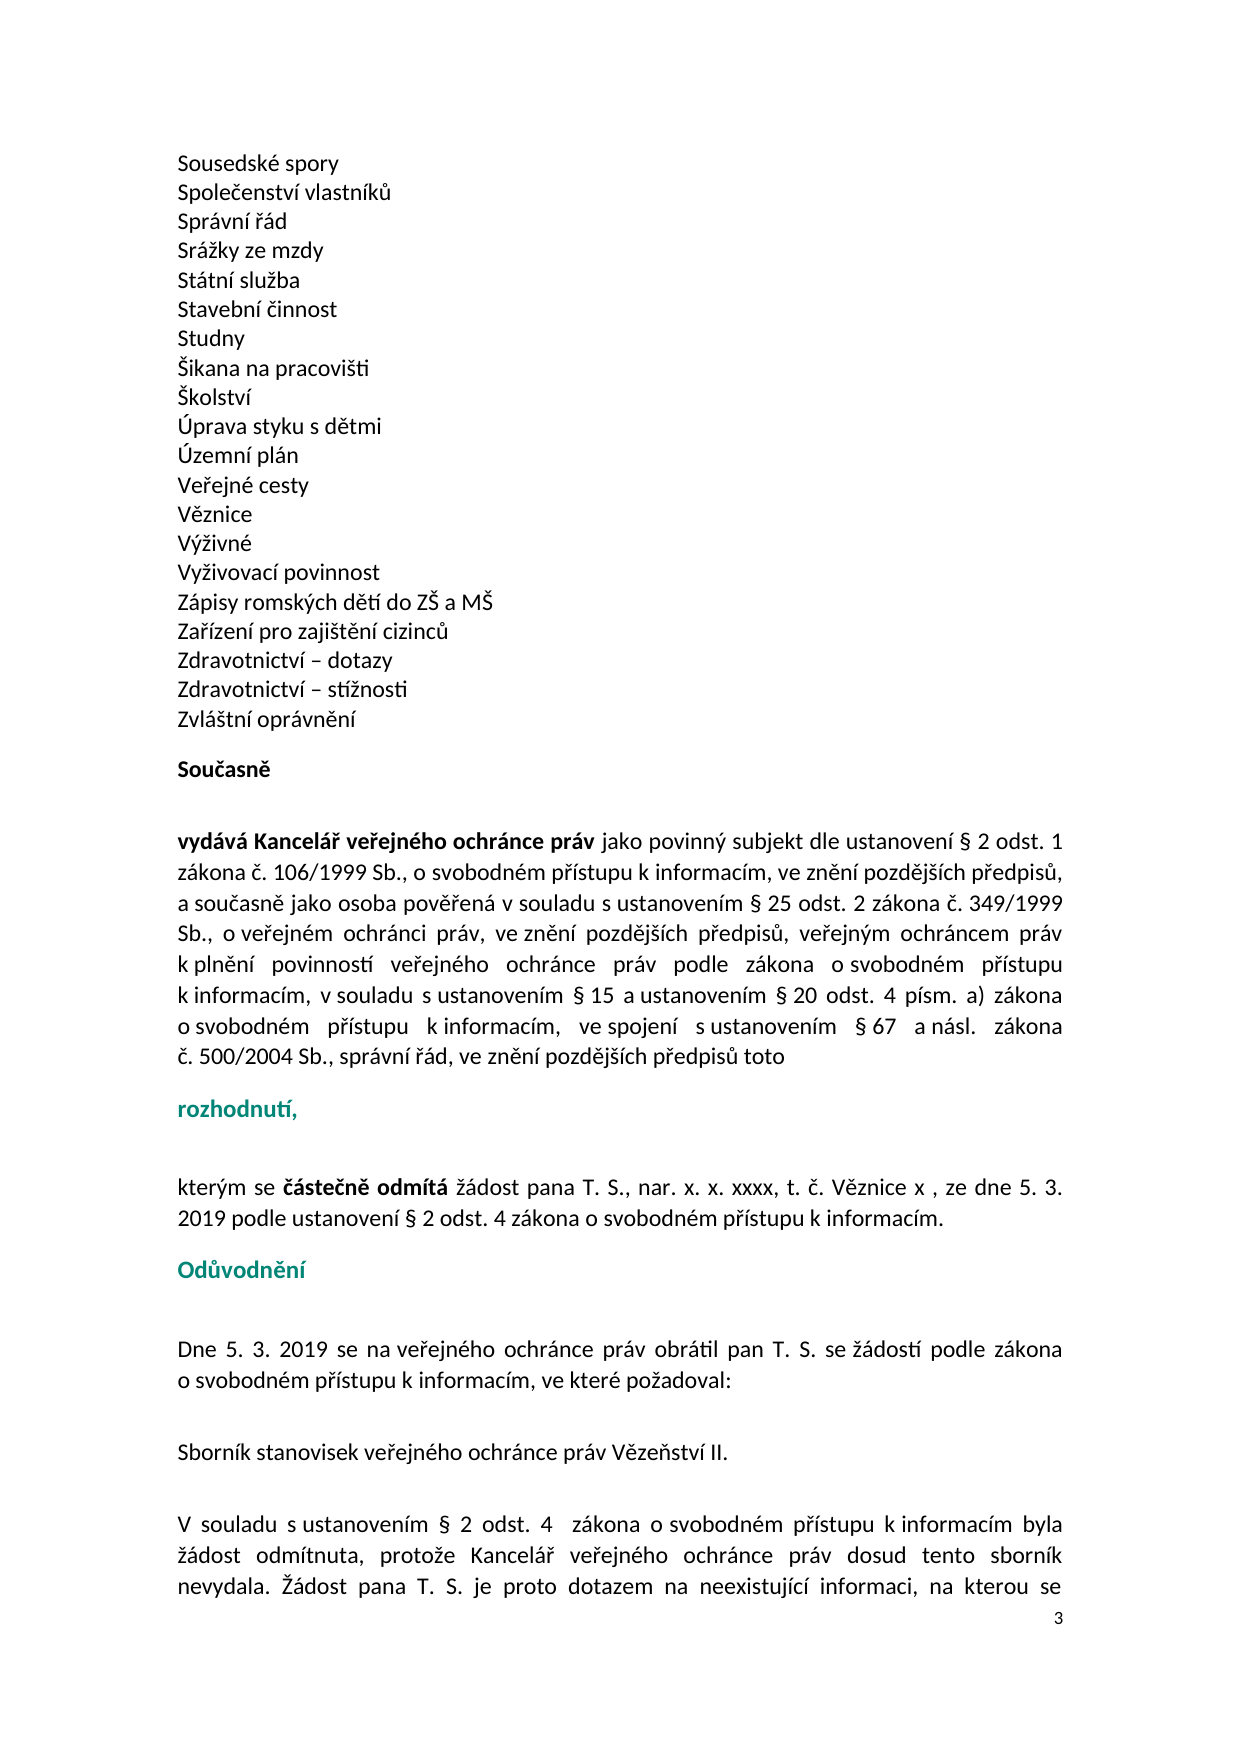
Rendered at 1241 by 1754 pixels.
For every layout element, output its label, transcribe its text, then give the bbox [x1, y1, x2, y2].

subtitle rozhodnutí, [177, 1093, 1063, 1123]
text Výživné [177, 528, 1063, 557]
text Věznice [177, 499, 1063, 528]
subtitle Odůvodnění [177, 1255, 1063, 1285]
text Správní řád [177, 206, 1063, 236]
text Zařízení pro zajištění cizinců [177, 616, 1063, 645]
text Zvláštní oprávnění [177, 704, 1063, 733]
text Úprava styku s dětmi [177, 411, 1063, 440]
text V souladu s ustanovením § 2 odst. 4 zákona o svobodném přístupu k informacím byla žádost odmítnuta, protože Kancelář veřejného ochránce práv dosud tento sborník nevydala. Žádost pana T. S. je proto dotazem na neexistující informaci, na kterou se [177, 1509, 1063, 1600]
text Společenství vlastníků [177, 177, 1063, 206]
text Státní služba [177, 265, 1063, 294]
text Studny [177, 323, 1063, 353]
text Srážky ze mzdy [177, 236, 1063, 265]
text kterým se částečně odmítá žádost pana T. S., nar. x. x. xxxx, t. č. Věznice x , ze dne 5. 3. 2019 podle ustanovení § 2 odst. 4 zákona o svobodném přístupu k informacím. [177, 1172, 1063, 1232]
text Územní plán [177, 440, 1063, 470]
text Dne 5. 3. 2019 se na veřejného ochránce práv obrátil pan T. S. se žádostí podle zákona o svobodném přístupu k informacím, ve které požadoval: [177, 1334, 1063, 1394]
text Zdravotnictví – dotazy [177, 645, 1063, 674]
text Veřejné cesty [177, 470, 1063, 499]
text Sousedské spory [177, 148, 1063, 177]
text Vyživovací povinnost [177, 557, 1063, 587]
text Školství [177, 382, 1063, 411]
text Sborník stanovisek veřejného ochránce práv Vězeňství II. [177, 1437, 1063, 1466]
text Stavební činnost [177, 294, 1063, 323]
text Zápisy romských dětí do ZŠ a MŠ [177, 587, 1063, 616]
text Zdravotnictví – stížnosti [177, 674, 1063, 704]
text Současně [177, 754, 1063, 783]
text vydává Kancelář veřejného ochránce práv jako povinný subjekt dle ustanovení § 2 odst. 1 zákona č. 106/1999 Sb., o svobodném přístupu k informacím, ve znění pozdějších předpisů, a současně jako osoba pověřená v souladu s ustanovením § 25 odst. 2 zákona č. 349/1999 Sb., o veřejném ochránci práv, ve znění pozdějších předpisů, veřejným ochráncem práv k plnění povinností veřejného ochránce práv podle zákona o svobodném přístupu k informacím, v souladu s ustanovením § 15 a ustanovením § 20 odst. 4 písm. a) zákona o svobodném přístupu k informacím, ve spojení s ustanovením § 67 a násl. zákona č. 500/2004 Sb., správní řád, ve znění pozdějších předpisů toto [177, 826, 1063, 1071]
text Šikana na pracovišti [177, 353, 1063, 382]
